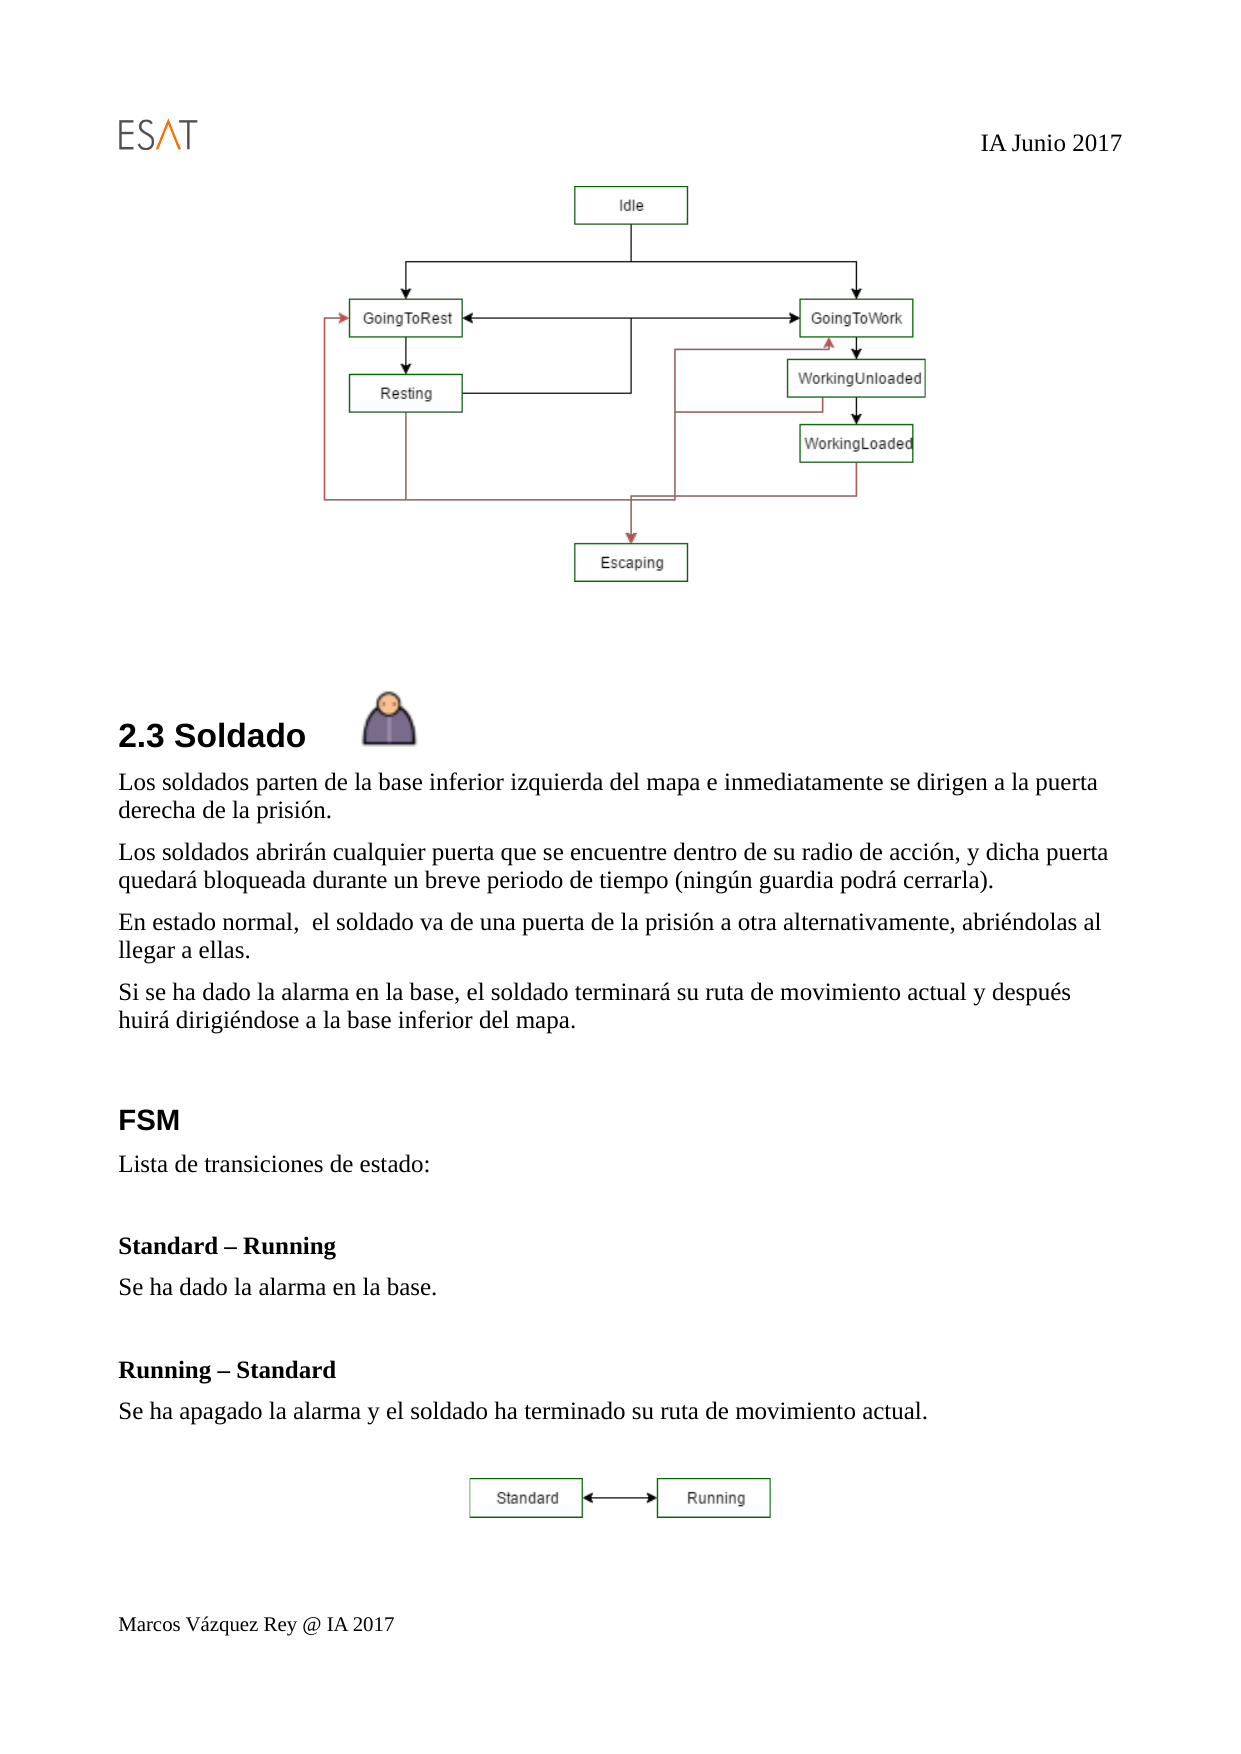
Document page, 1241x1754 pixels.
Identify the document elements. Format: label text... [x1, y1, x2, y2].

picture [314, 186, 926, 582]
text En estado normal, el soldado va de una puerta de la prisión a otra alternativamente, abriéndolas al llegar a ellas. [118, 907, 1122, 964]
text Standard – Running [118, 1231, 1122, 1260]
subtitle FSM [118, 1102, 1122, 1136]
picture [358, 688, 422, 751]
text Los soldados abrirán cualquier puerta que se encuentre dentro de su radio de acción, y dicha puerta quedará bloqueada durante un breve periodo de tiempo (ningún guardia podrá cerrarla). [118, 837, 1122, 894]
picture [118, 118, 198, 150]
text Se ha apagado la alarma y el soldado ha terminado su ruta de movimiento actual. [118, 1396, 1122, 1425]
text Lista de transiciones de estado: [118, 1149, 1122, 1177]
text Los soldados parten de la base inferior izquierda del mapa e inmediatamente se dirigen a la puerta derecha de la prisión. [118, 767, 1122, 824]
text Si se ha dado la alarma en la base, el soldado terminará su ruta de movimiento actual y después huirá dirigiéndose a la base inferior del mapa. [118, 977, 1122, 1034]
text Se ha dado la alarma en la base. [118, 1272, 1122, 1301]
text Running – Standard [118, 1355, 1122, 1384]
subtitle 2.3 Soldado [118, 716, 1122, 754]
picture [469, 1478, 771, 1518]
